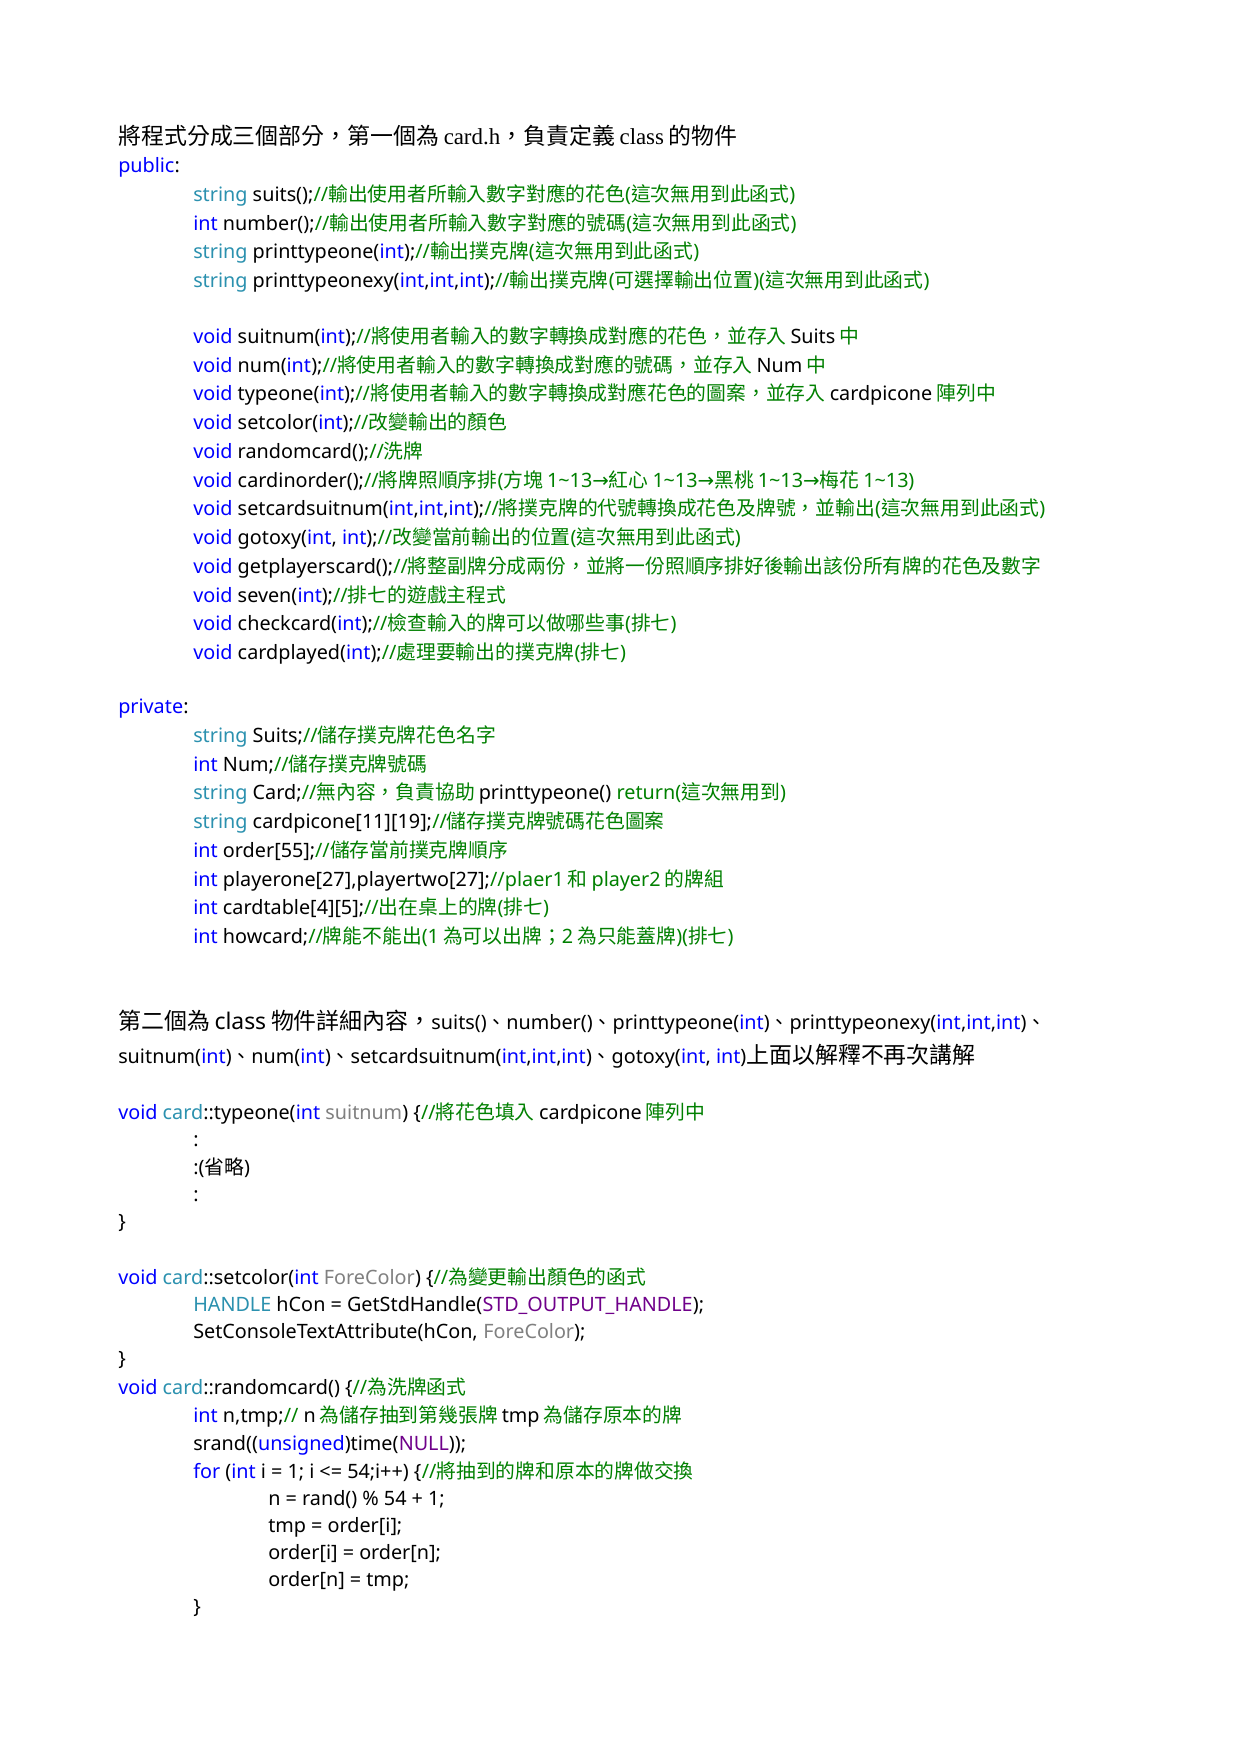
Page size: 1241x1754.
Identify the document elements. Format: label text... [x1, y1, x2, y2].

text : [118, 1125, 1122, 1152]
text srand((unsigned)time(NULL)); [118, 1429, 1122, 1456]
text void cardplayed(int);//處理要輸出的撲克牌(排七) [118, 637, 1122, 665]
text HANDLE hCon = GetStdHandle(STD_OUTPUT_HANDLE); [118, 1290, 1122, 1317]
text void gotoxy(int, int);//改變當前輸出的位置(這次無用到此函式) [118, 522, 1122, 550]
text int n,tmp;// n為儲存抽到第幾張牌tmp為儲存原本的牌 [118, 1400, 1122, 1429]
text 第二個為class物件詳細內容，suits()、number()、printtypeone(int)、printtypeonexy(int,int,int)、 [118, 1003, 1122, 1037]
text for (int i = 1; i <= 54;i++) {//將抽到的牌和原本的牌做交換 [118, 1456, 1122, 1484]
text void randomcard();//洗牌 [118, 435, 1122, 464]
text suitnum(int)、num(int)、setcardsuitnum(int,int,int)、gotoxy(int, int)上面以解釋不再次講解 [118, 1037, 1122, 1070]
text int order[55];//儲存當前撲克牌順序 [118, 834, 1122, 863]
text } [118, 1208, 1122, 1234]
text int cardtable[4][5];//出在桌上的牌(排七) [118, 892, 1122, 921]
text void card::randomcard() {//為洗牌函式 [118, 1371, 1122, 1400]
text :(省略) [118, 1152, 1122, 1181]
text } [118, 1344, 1122, 1371]
text void checkcard(int);//檢查輸入的牌可以做哪些事(排七) [118, 608, 1122, 637]
text void getplayerscard();//將整副牌分成兩份，並將一份照順序排好後輸出該份所有牌的花色及數字 [118, 550, 1122, 579]
text : [118, 1181, 1122, 1208]
text n = rand() % 54 + 1; [118, 1484, 1122, 1511]
text string cardpicone[11][19];//儲存撲克牌號碼花色圖案 [118, 806, 1122, 834]
text string Card;//無內容，負責協助printtypeone() return(這次無用到) [118, 777, 1122, 806]
text void card::typeone(int suitnum) {//將花色填入 cardpicone陣列中 [118, 1096, 1122, 1125]
text int howcard;//牌能不能出(1為可以出牌；2為只能蓋牌)(排七) [118, 921, 1122, 949]
text int Num;//儲存撲克牌號碼 [118, 748, 1122, 777]
text void seven(int);//排七的遊戲主程式 [118, 579, 1122, 608]
text int playerone[27],playertwo[27];//plaer1和player2的牌組 [118, 863, 1122, 892]
text void suitnum(int);//將使用者輸入的數字轉換成對應的花色，並存入Suits中 [118, 320, 1122, 349]
text order[n] = tmp; [118, 1565, 1122, 1592]
text SetConsoleTextAttribute(hCon, ForeColor); [118, 1317, 1122, 1344]
text void card::setcolor(int ForeColor) {//為變更輸出顏色的函式 [118, 1262, 1122, 1290]
text void setcolor(int);//改變輸出的顏色 [118, 407, 1122, 435]
text void setcardsuitnum(int,int,int);//將撲克牌的代號轉換成花色及牌號，並輸出(這次無用到此函式) [118, 493, 1122, 522]
text void cardinorder();//將牌照順序排(方塊1~13→紅心1~13→黑桃1~13→梅花1~13) [118, 464, 1122, 493]
text string printtypeonexy(int,int,int);//輸出撲克牌(可選擇輸出位置)(這次無用到此函式) [118, 264, 1122, 293]
text void num(int);//將使用者輸入的數字轉換成對應的號碼，並存入Num中 [118, 349, 1122, 378]
text void typeone(int);//將使用者輸入的數字轉換成對應花色的圖案，並存入 cardpicone陣列中 [118, 378, 1122, 407]
text order[i] = order[n]; [118, 1538, 1122, 1565]
text string Suits;//儲存撲克牌花色名字 [118, 719, 1122, 748]
text int number();//輸出使用者所輸入數字對應的號碼(這次無用到此函式) [118, 207, 1122, 236]
text string printtypeone(int);//輸出撲克牌(這次無用到此函式) [118, 236, 1122, 264]
text public: [118, 151, 1122, 178]
text } [118, 1592, 1122, 1619]
text string suits();//輸出使用者所輸入數字對應的花色(這次無用到此函式) [118, 178, 1122, 207]
text 將程式分成三個部分，第一個為card.h，負責定義class的物件 [118, 118, 1122, 151]
text private: [118, 692, 1122, 719]
text tmp = order[i]; [118, 1511, 1122, 1538]
